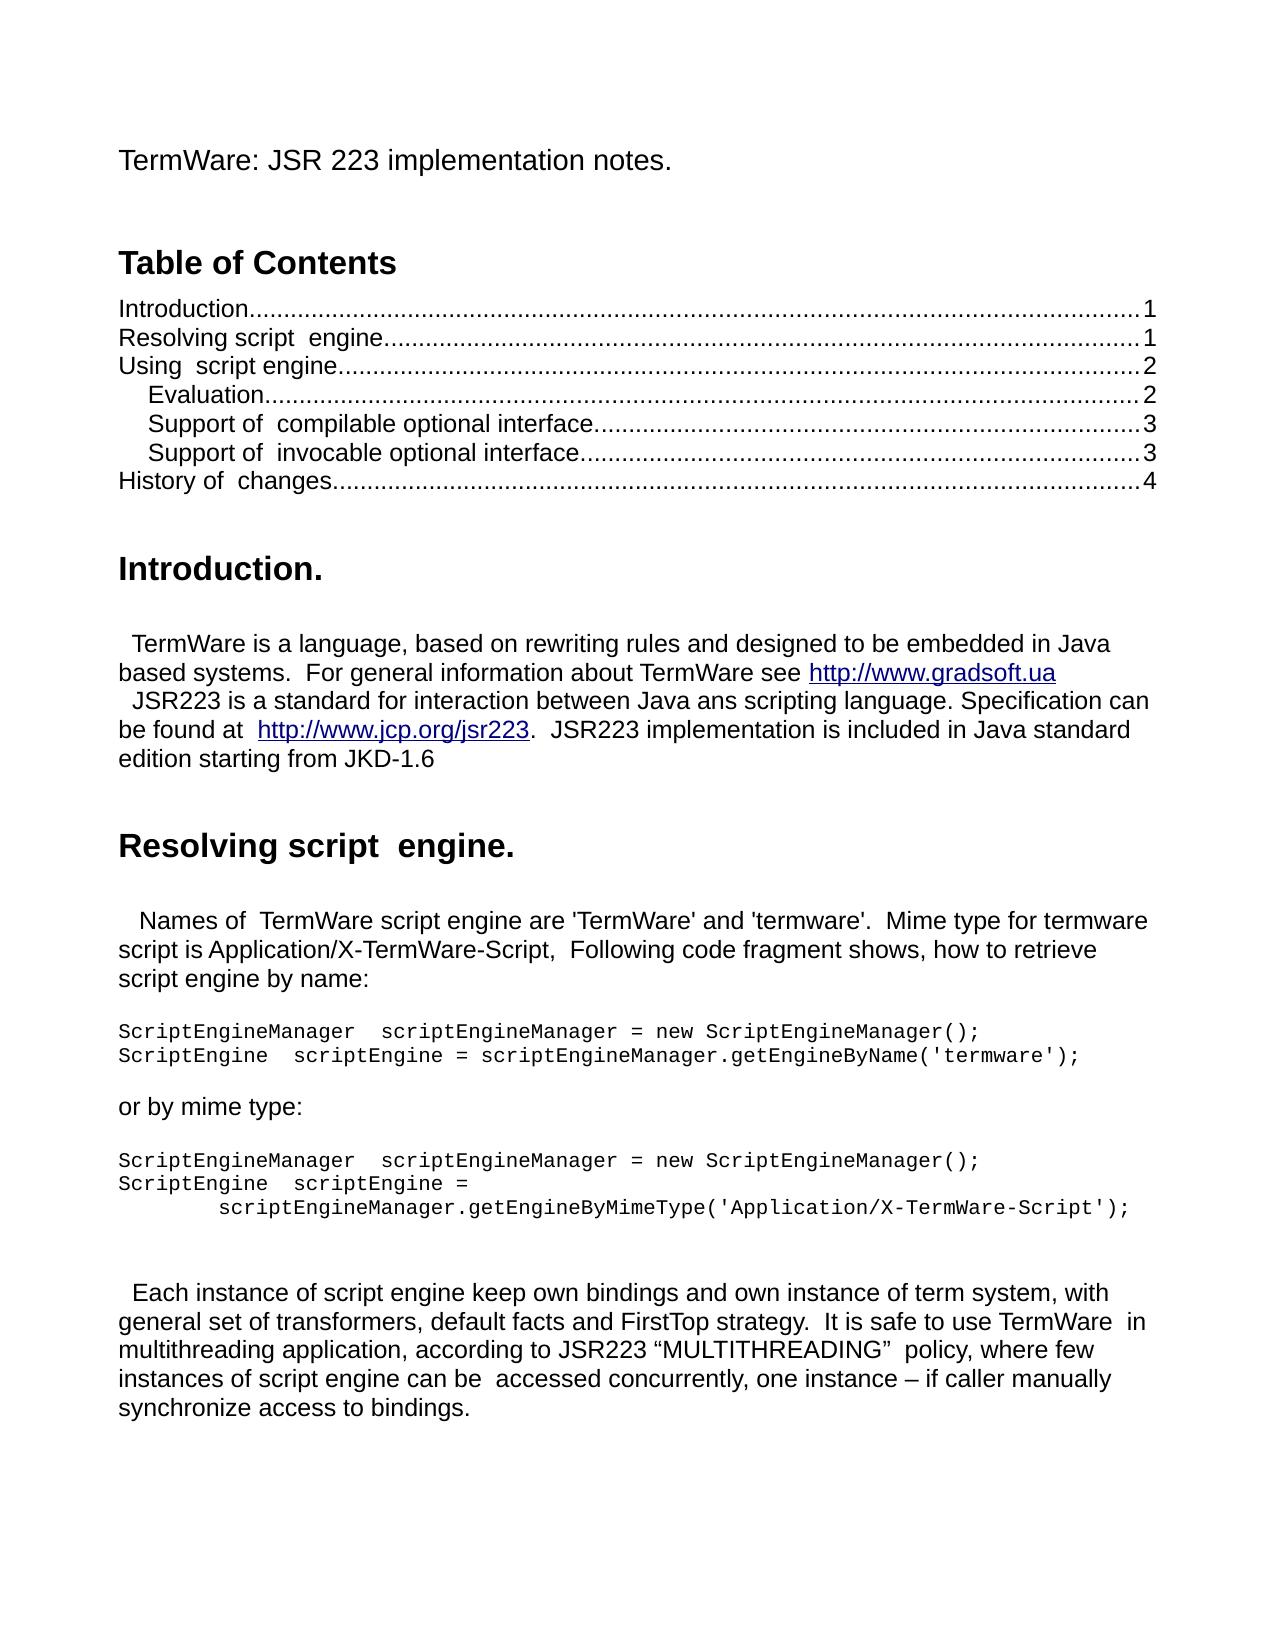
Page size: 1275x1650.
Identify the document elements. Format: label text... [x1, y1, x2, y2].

text Each instance of script engine keep own bindings and own instance of term system, with general set of transformers, default facts and FirstTop strategy. It is safe to use TermWare in multithreading application, according to JSR223 “MULTITHREADING” policy, where few instances of script engine can be accessed concurrently, one instance – if caller manually synchronize access to bindings. [118, 1278, 1157, 1422]
text ScriptEngineManager scriptEngineManager = new ScriptEngineManager(); [118, 1149, 1157, 1173]
text ScriptEngine scriptEngine = [118, 1173, 1157, 1197]
subtitle TermWare: JSR 223 implementation notes. [118, 143, 1157, 177]
subtitle Resolving script engine. [118, 826, 1157, 865]
text Using script engine. 2 [118, 351, 1157, 380]
text Introduction. 1 [118, 294, 1157, 323]
text JSR223 is a standard for interaction between Java ans scripting language. Specification can be found at http://www.jcp.org/jsr223. JSR223 implementation is included in Java standard edition starting from JKD-1.6 [118, 686, 1157, 772]
subtitle Introduction. [118, 549, 1157, 587]
text TermWare is a language, based on rewriting rules and designed to be embedded in Java based systems. For general information about TermWare see http://www.gradsoft.ua [118, 629, 1157, 686]
text ScriptEngine scriptEngine = scriptEngineManager.getEngineByName('termware'); [118, 1045, 1157, 1068]
text Support of compilable optional interface. 3 [148, 409, 1157, 438]
text Evaluation 2 [148, 380, 1157, 409]
text scriptEngineManager.getEngineByMimeType('Application/X-TermWare-Script'); [118, 1197, 1157, 1221]
text Names of TermWare script engine are 'TermWare' and 'termware'. Mime type for termware script is Application/X-TermWare-Script, Following code fragment shows, how to retrieve script engine by name: [118, 906, 1157, 992]
subtitle Table of Contents [118, 243, 1157, 281]
text History of changes. 4 [118, 466, 1157, 495]
text ScriptEngineManager scriptEngineManager = new ScriptEngineManager(); [118, 1021, 1157, 1045]
text Resolving script engine. 1 [118, 323, 1157, 351]
text Support of invocable optional interface. 3 [148, 438, 1157, 466]
text or by mime type: [118, 1092, 1157, 1121]
